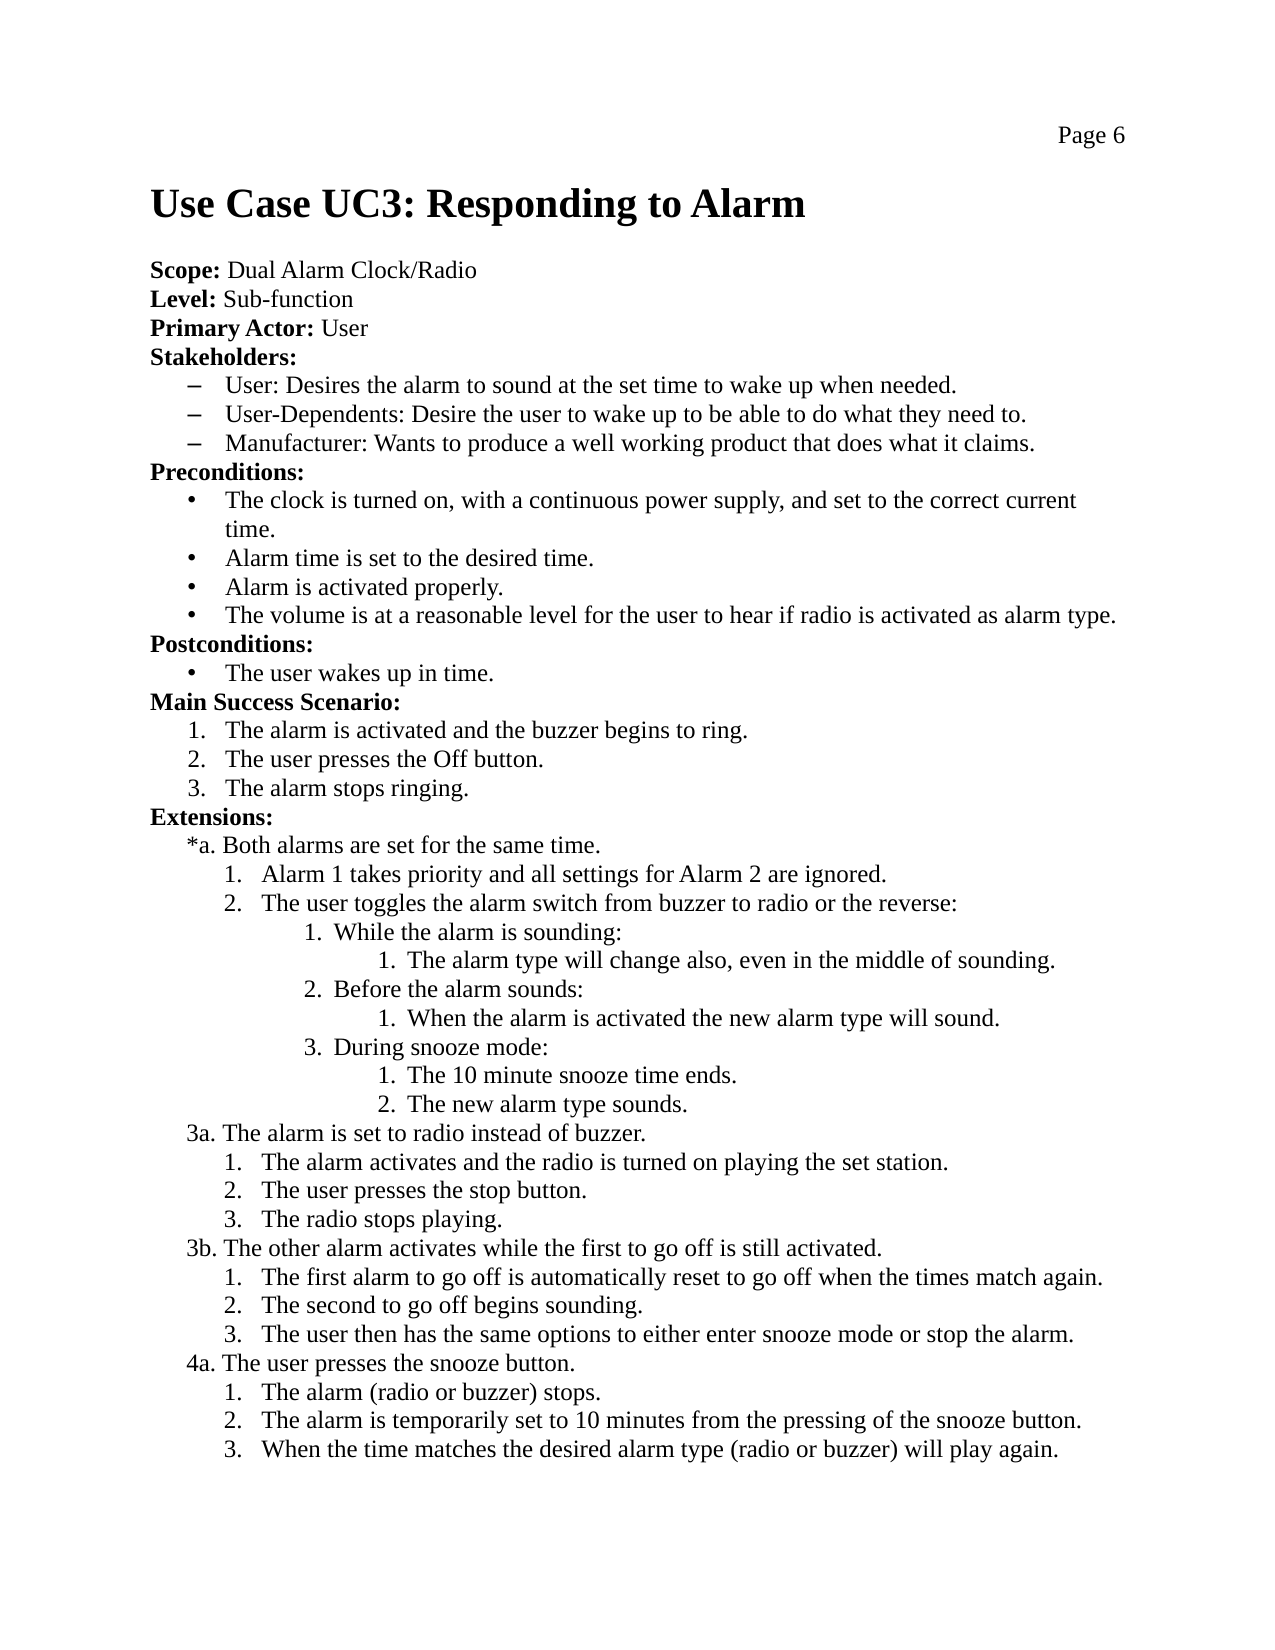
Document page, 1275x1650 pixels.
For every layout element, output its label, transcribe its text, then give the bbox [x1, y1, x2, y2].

list Manufacturer: Wants to produce a well working product that does what it claims. [187, 428, 1125, 457]
list The user presses the stop button. [223, 1175, 1125, 1204]
list Alarm is activated properly. [187, 572, 1125, 600]
list User: Desires the alarm to sound at the set time to wake up when needed. [187, 370, 1125, 399]
list The alarm stops ringing. [187, 773, 1125, 802]
text Level: Sub-function [150, 284, 1125, 313]
text Postconditions: [150, 629, 1125, 658]
list During snooze mode: [304, 1032, 1125, 1060]
list The alarm is activated and the buzzer begins to ring. [187, 715, 1125, 744]
list The user wakes up in time. [187, 658, 1125, 687]
text *a. Both alarms are set for the same time. [186, 830, 1125, 859]
list The 10 minute snooze time ends. [377, 1060, 1125, 1089]
list When the time matches the desired alarm type (radio or buzzer) will play again. [223, 1434, 1125, 1463]
list The alarm activates and the radio is turned on playing the set station. [223, 1147, 1125, 1175]
list The user presses the Off button. [187, 744, 1125, 773]
text 4a. The user presses the snooze button. [186, 1348, 1125, 1377]
list User-Dependents: Desire the user to wake up to be able to do what they need to. [187, 399, 1125, 428]
text Primary Actor: User [150, 313, 1125, 342]
list Alarm time is set to the desired time. [187, 543, 1125, 572]
text 3a. The alarm is set to radio instead of buzzer. [186, 1118, 1125, 1147]
list While the alarm is sounding: [304, 917, 1125, 945]
list The user then has the same options to either enter snooze mode or stop the alarm. [223, 1319, 1125, 1348]
list Alarm 1 takes priority and all settings for Alarm 2 are ignored. [223, 859, 1125, 888]
list Before the alarm sounds: [304, 974, 1125, 1003]
list The new alarm type sounds. [377, 1089, 1125, 1118]
list The alarm type will change also, even in the middle of sounding. [377, 945, 1125, 974]
list The second to go off begins sounding. [223, 1290, 1125, 1319]
list The clock is turned on, with a continuous power supply, and set to the correct current time. [187, 485, 1125, 543]
list When the alarm is activated the new alarm type will sound. [377, 1003, 1125, 1032]
text Scope: Dual Alarm Clock/Radio [150, 255, 1125, 284]
text Extensions: [150, 802, 1125, 830]
list The volume is at a reasonable level for the user to hear if radio is activated as alarm type. [187, 600, 1125, 629]
text Stakeholders: [150, 342, 1125, 370]
text Main Success Scenario: [150, 687, 1125, 715]
list The alarm is temporarily set to 10 minutes from the pressing of the snooze button. [223, 1405, 1125, 1434]
list The first alarm to go off is automatically reset to go off when the times match again. [223, 1262, 1125, 1290]
list The alarm (radio or buzzer) stops. [223, 1377, 1125, 1405]
subtitle Use Case UC3: Responding to Alarm [150, 179, 1125, 227]
text Preconditions: [150, 457, 1125, 485]
list The radio stops playing. [223, 1204, 1125, 1233]
text 3b. The other alarm activates while the first to go off is still activated. [186, 1233, 1125, 1262]
list The user toggles the alarm switch from buzzer to radio or the reverse: [223, 888, 1125, 917]
